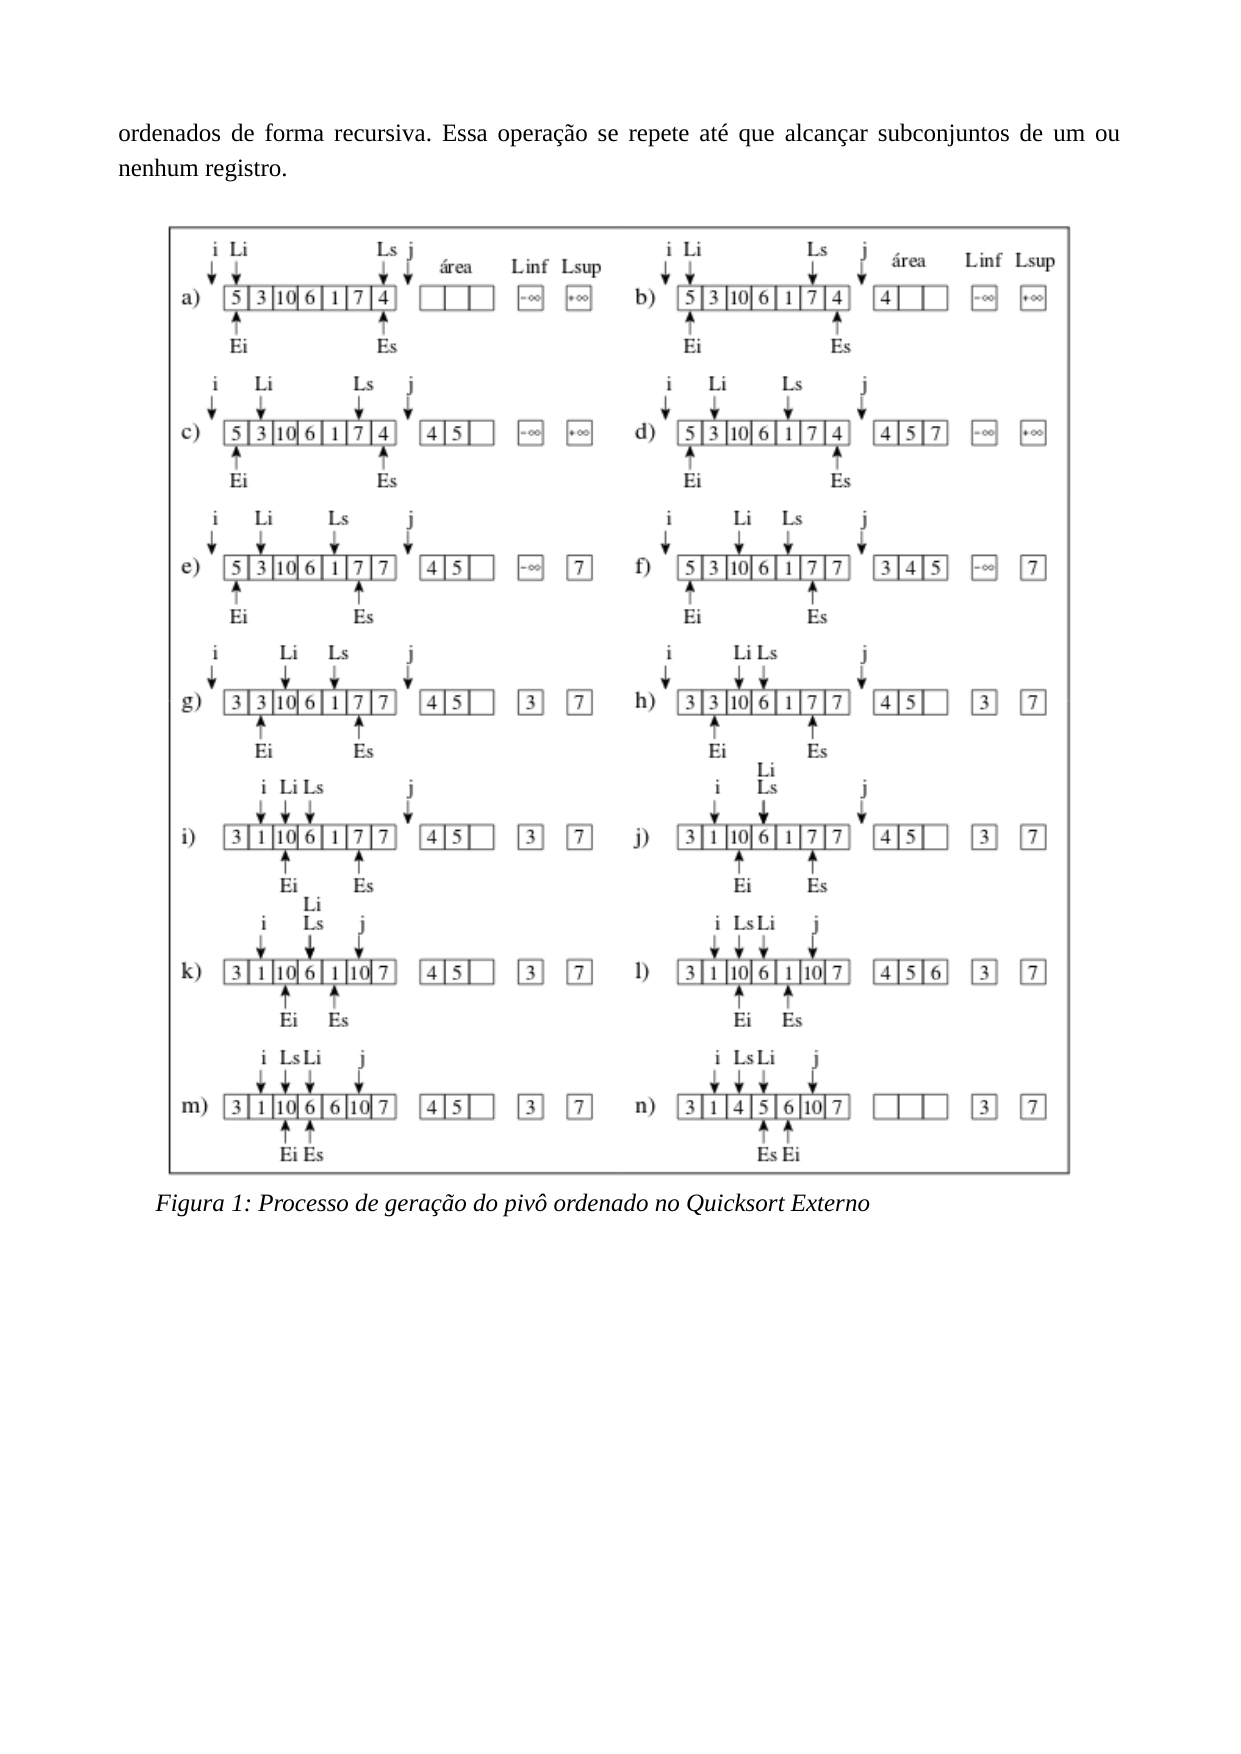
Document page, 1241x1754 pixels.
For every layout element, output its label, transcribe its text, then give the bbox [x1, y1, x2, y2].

text Inicialmente, são lidos para uma memória com capacidade de m registros, os primeiros e últimos m/2 registros da memória secundária onde são ordenados com algum algoritmo de ordenação interna. Os registros ordenados são armazenados de volta na memória secundária já na sua posição final, denominado pivô. O pivô possui o tamanho da memória principal. Todos os registros maiores que o maior registro do pivô são gravados à esquerda e todos os registros menores que o menor registro do pivô são gravados à direita. Logo depois, os lados esquerdos e direitos do pivô são ordenados de forma recursiva. Essa operação se repete até que alcançar subconjuntos de um ou nenhum registro. [118, 118, 1122, 181]
text Figura 1: Processo de geração do pivô ordenado no Quicksort Externo [155, 1188, 1085, 1217]
picture [155, 214, 1085, 1188]
